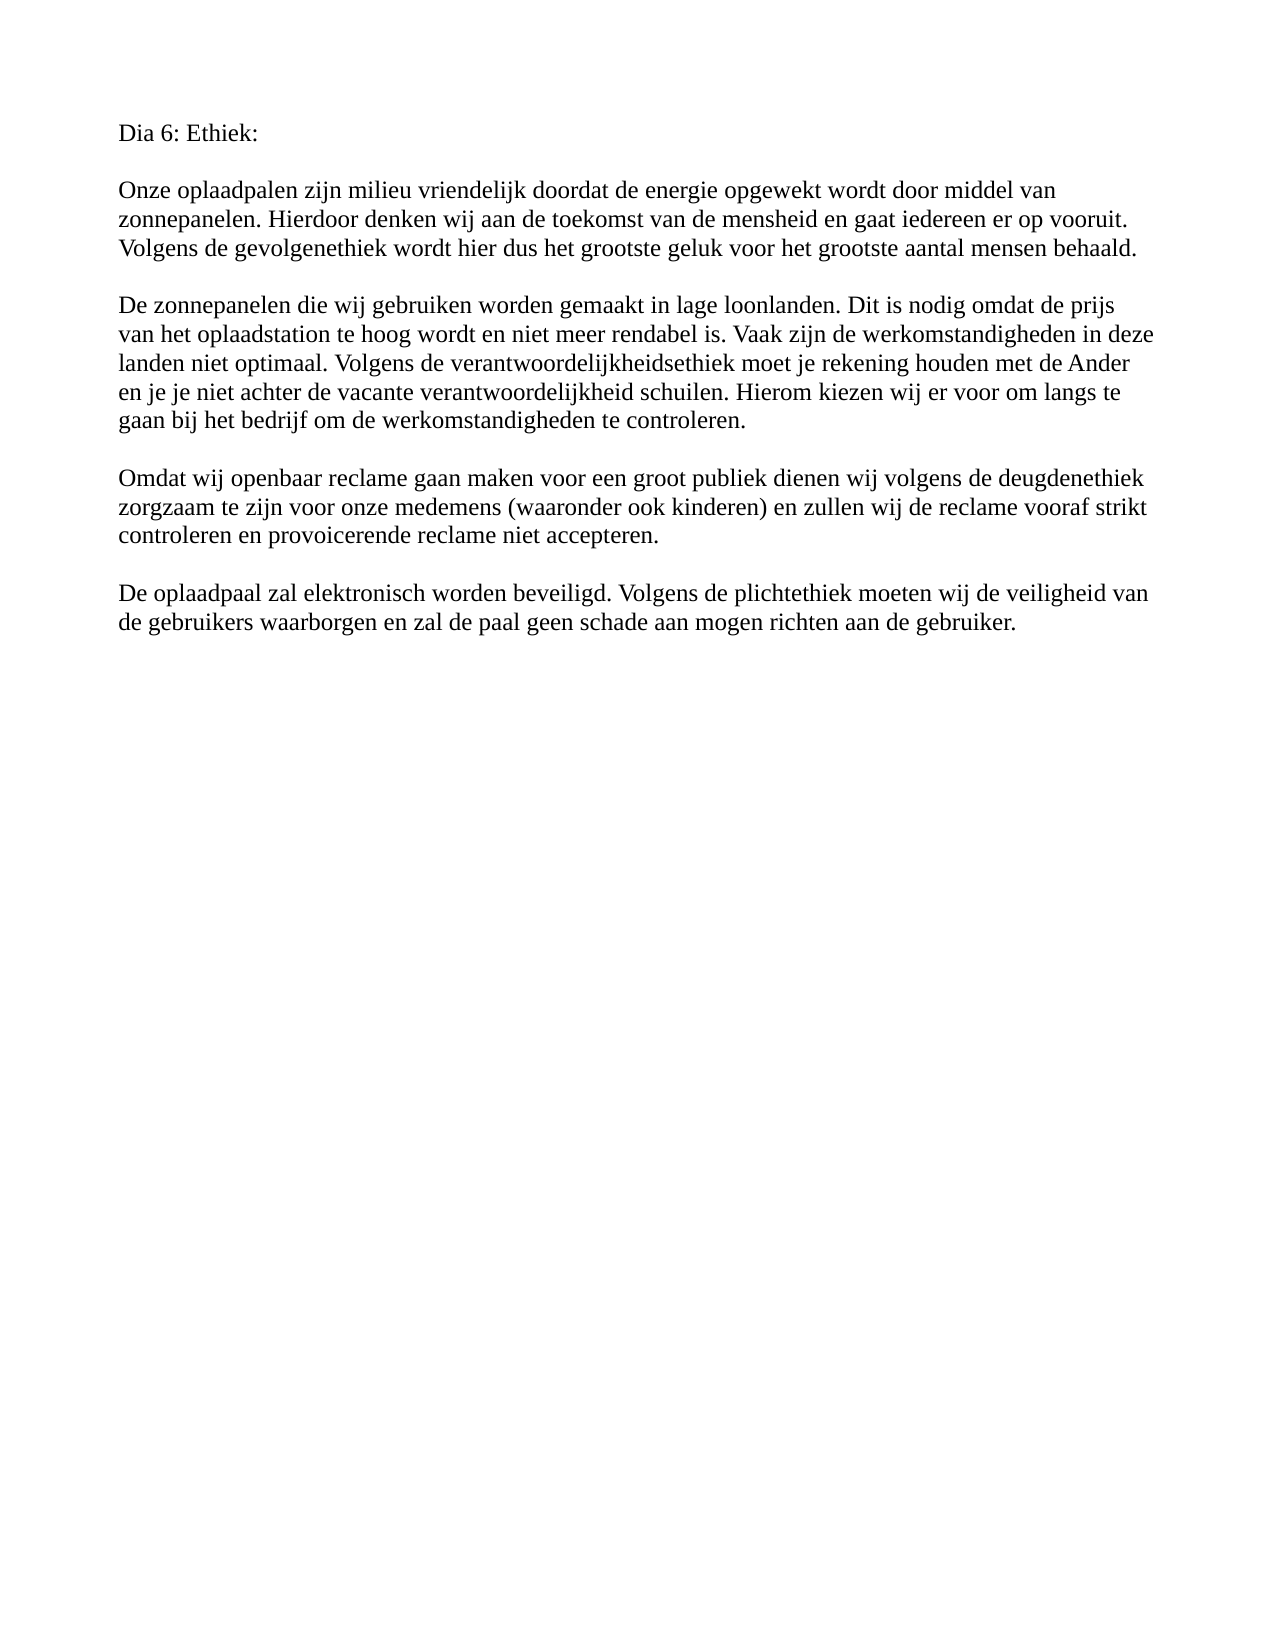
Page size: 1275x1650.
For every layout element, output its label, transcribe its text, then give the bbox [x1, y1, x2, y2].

text Omdat wij openbaar reclame gaan maken voor een groot publiek dienen wij volgens de deugdenethiek zorgzaam te zijn voor onze medemens (waaronder ook kinderen) en zullen wij de reclame vooraf strikt controleren en provoicerende reclame niet accepteren. [118, 463, 1157, 549]
text De oplaadpaal zal elektronisch worden beveiligd. Volgens de plichtethiek moeten wij de veiligheid van de gebruikers waarborgen en zal de paal geen schade aan mogen richten aan de gebruiker. [118, 578, 1157, 636]
text De zonnepanelen die wij gebruiken worden gemaakt in lage loonlanden. Dit is nodig omdat de prijs van het oplaadstation te hoog wordt en niet meer rendabel is. Vaak zijn de werkomstandigheden in deze landen niet optimaal. Volgens de verantwoordelijkheidsethiek moet je rekening houden met de Ander en je je niet achter de vacante verantwoordelijkheid schuilen. Hierom kiezen wij er voor om langs te gaan bij het bedrijf om de werkomstandigheden te controleren. [118, 291, 1157, 434]
text Onze oplaadpalen zijn milieu vriendelijk doordat de energie opgewekt wordt door middel van zonnepanelen. Hierdoor denken wij aan de toekomst van de mensheid en gaat iedereen er op vooruit. Volgens de gevolgenethiek wordt hier dus het grootste geluk voor het grootste aantal mensen behaald. [118, 176, 1157, 262]
text Dia 6: Ethiek: [118, 118, 1157, 147]
